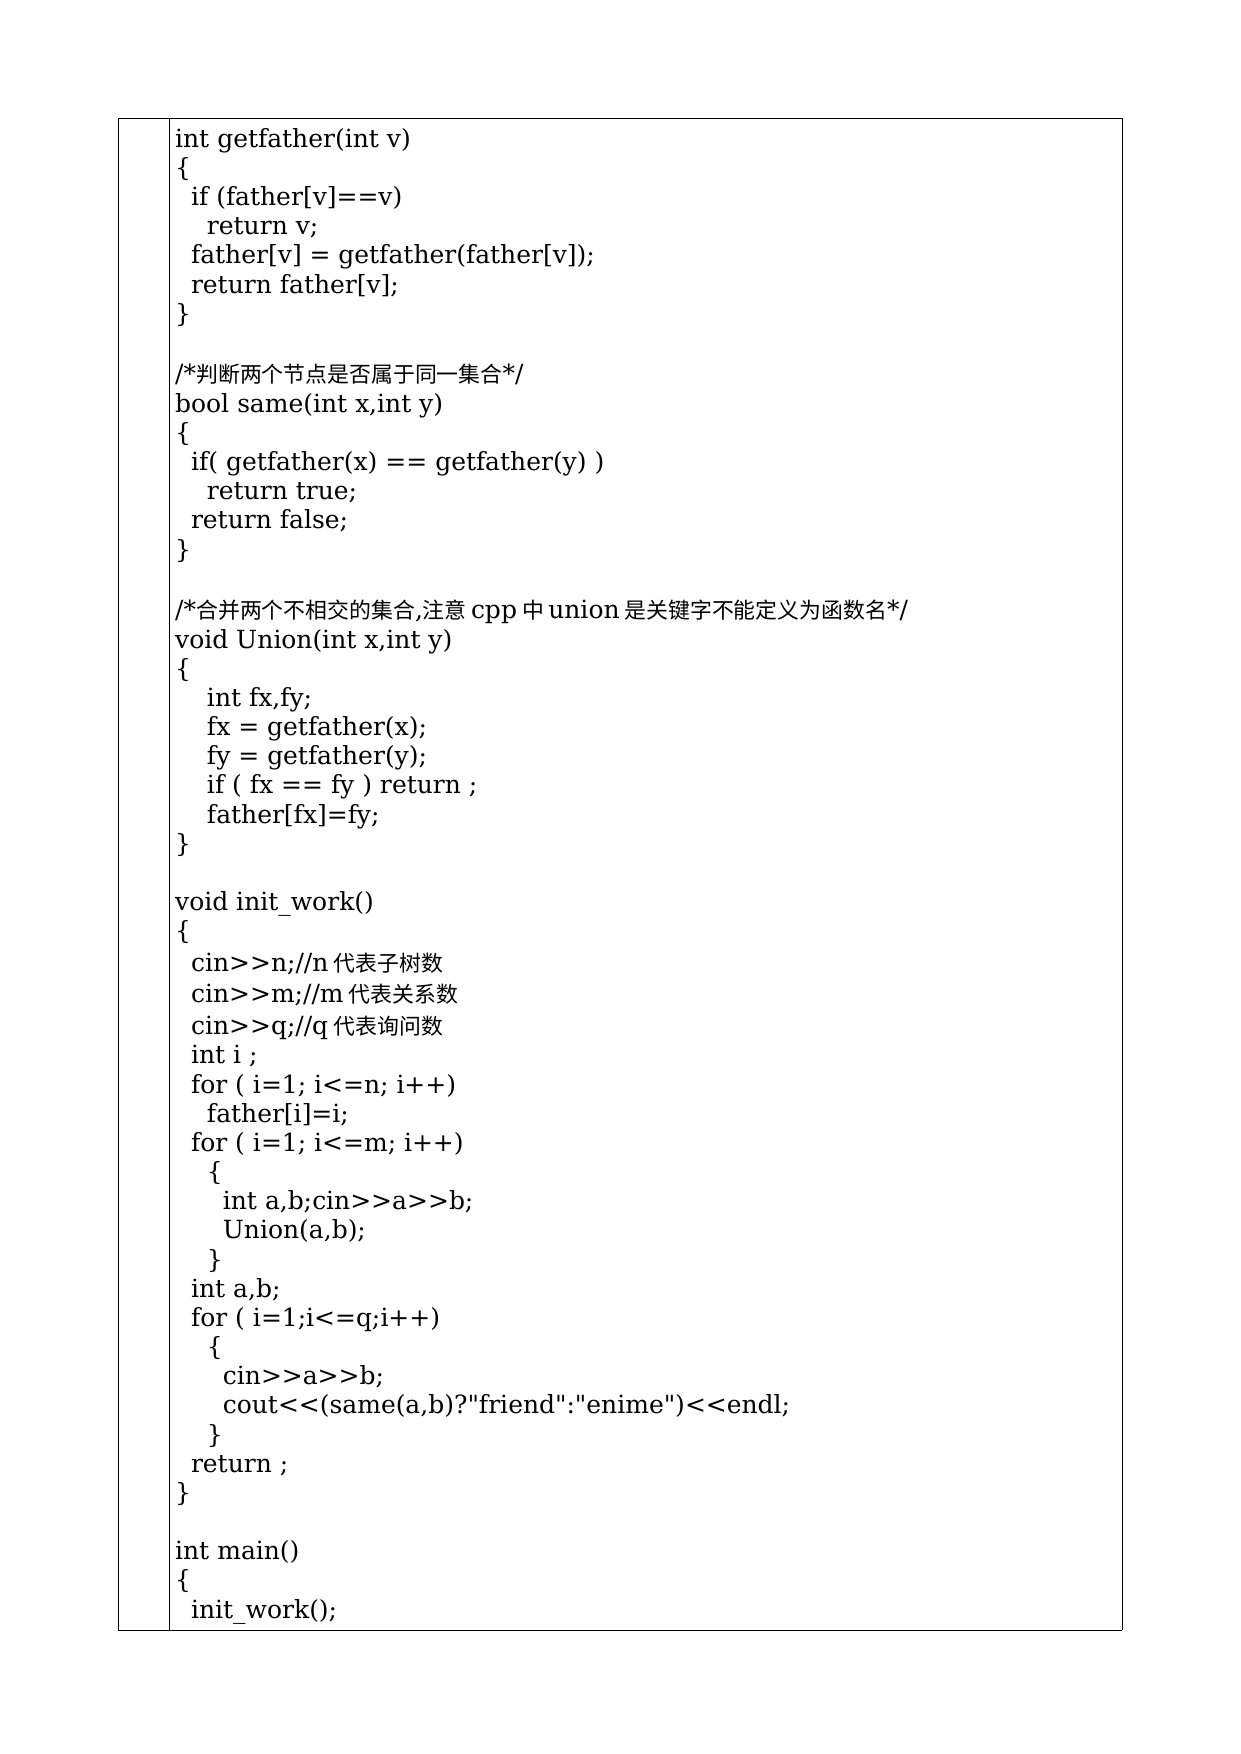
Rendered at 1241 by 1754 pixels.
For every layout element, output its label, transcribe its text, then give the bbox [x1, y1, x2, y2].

table_header [119, 119, 169, 1630]
table_header int getfather(int v) { if (father[v]==v) return v; father[v] = getfather(father[v]); return father[v]; } /*判断两个节点是否属于同一集合*/ bool same(int x,int y) { if( getfather(x) == getfather(y) ) return true; return false; } /*合并两个不相交的集合,注意cpp中union是关键字不能定义为函数名*/ void Union(int x,int y) { int fx,fy; fx = getfather(x); fy = getfather(y); if ( fx == fy ) return ; father[fx]=fy; } void init_work() { cin>>n;//n代表子树数 cin>>m;//m代表关系数 cin>>q;//q代表询问数 int i ; for ( i=1; i<=n; i++) father[i]=i; for ( i=1; i<=m; i++) { int a,b;cin>>a>>b; Union(a,b); } int a,b; for ( i=1;i<=q;i++) { cin>>a>>b; cout<<(same(a,b)?"friend":"enime")<<endl; } return ; } int main() { init_work(); [170, 119, 1122, 1630]
